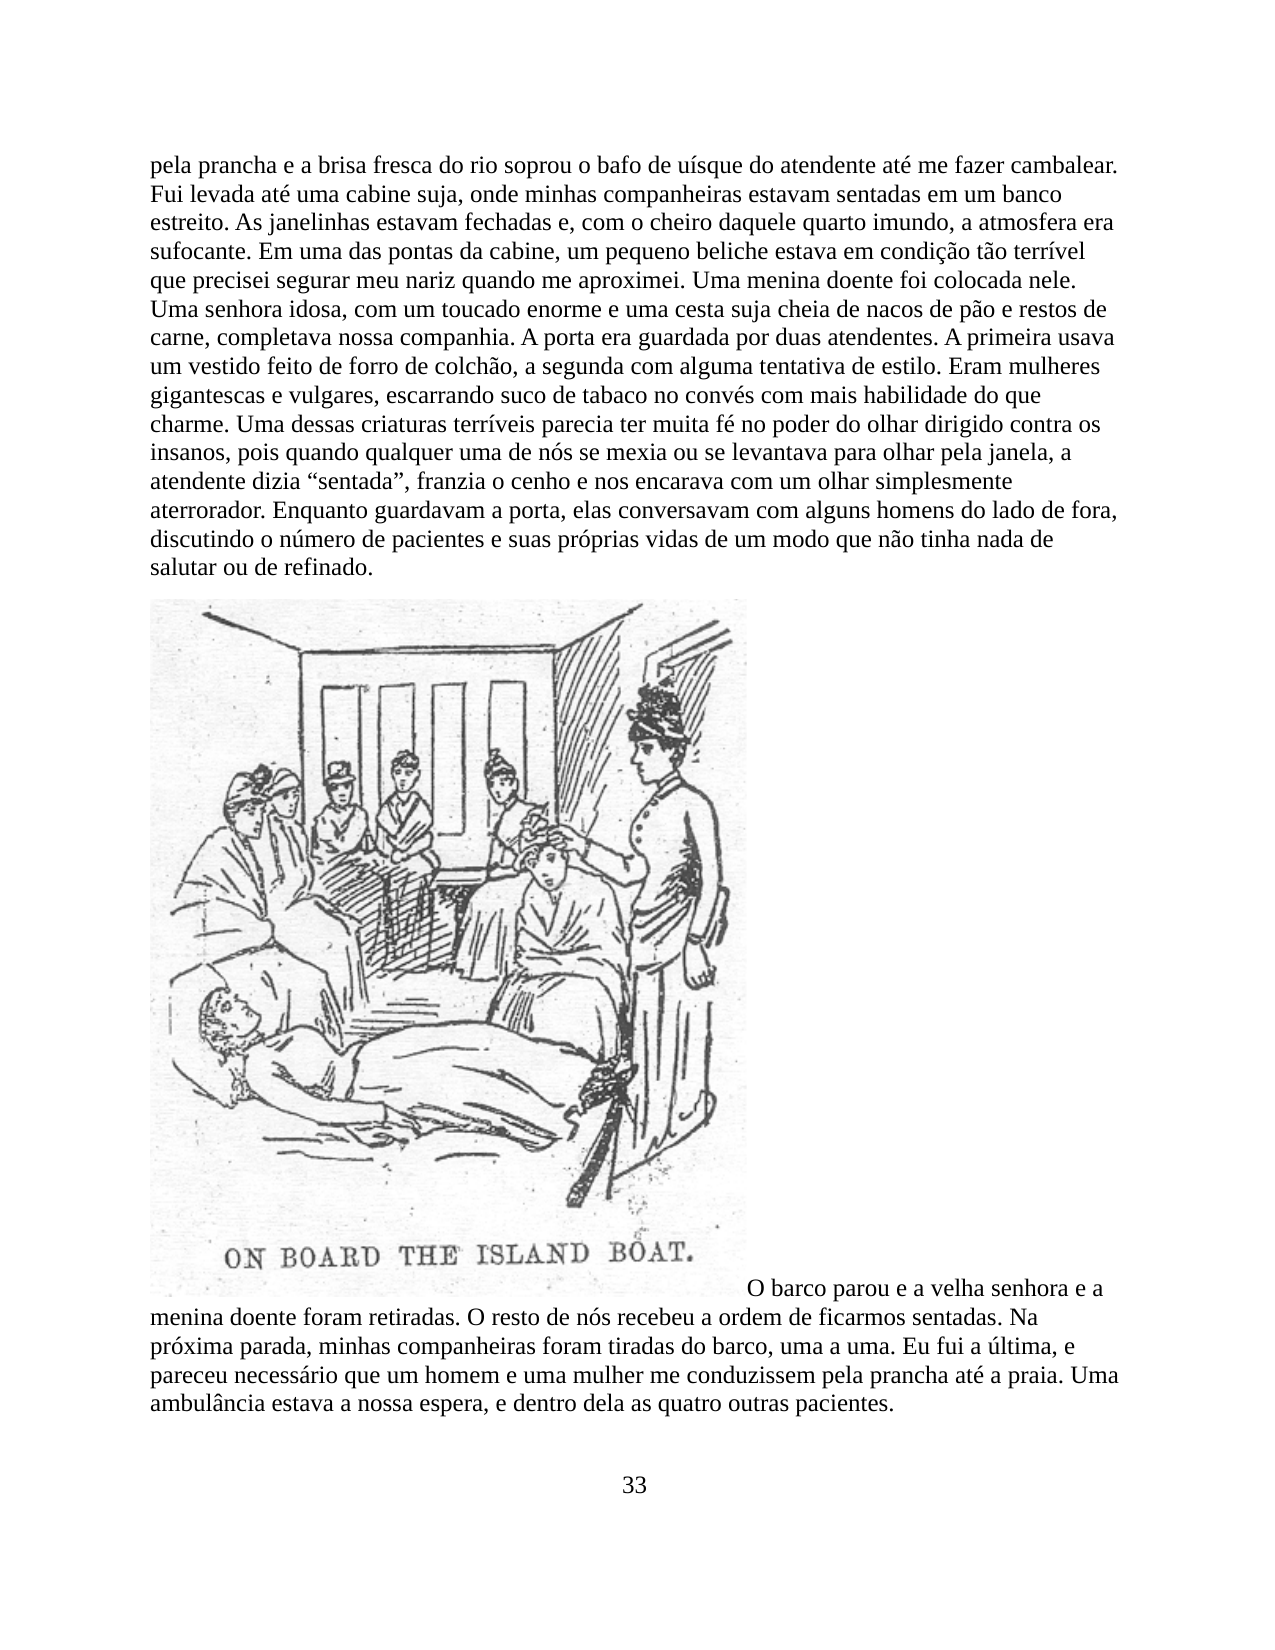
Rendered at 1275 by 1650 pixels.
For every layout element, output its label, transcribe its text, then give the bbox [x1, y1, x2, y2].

picture [150, 599, 747, 1297]
text pela prancha e a brisa fresca do rio soprou o bafo de uísque do atendente até me fazer cambalear. Fui levada até uma cabine suja, onde minhas companheiras estavam sentadas em um banco estreito. As janelinhas estavam fechadas e, com o cheiro daquele quarto imundo, a atmosfera era sufocante. Em uma das pontas da cabine, um pequeno beliche estava em condição tão terrível que precisei segurar meu nariz quando me aproximei. Uma menina doente foi colocada nele. Uma senhora idosa, com um toucado enorme e uma cesta suja cheia de nacos de pão e restos de carne, completava nossa companhia. A porta era guardada por duas atendentes. A primeira usava um vestido feito de forro de colchão, a segunda com alguma tentativa de estilo. Eram mulheres gigantescas e vulgares, escarrando suco de tabaco no convés com mais habilidade do que charme. Uma dessas criaturas terríveis parecia ter muita fé no poder do olhar dirigido contra os insanos, pois quando qualquer uma de nós se mexia ou se levantava para olhar pela janela, a atendente dizia “sentada”, franzia o cenho e nos encarava com um olhar simplesmente aterrorador. Enquanto guardavam a porta, elas conversavam com alguns homens do lado de fora, discutindo o número de pacientes e suas próprias vidas de um modo que não tinha nada de salutar ou de refinado. [150, 150, 1125, 581]
text O barco parou e a velha senhora e a menina doente foram retiradas. O resto de nós recebeu a ordem de ficarmos sentadas. Na próxima parada, minhas companheiras foram tiradas do barco, uma a uma. Eu fui a última, e pareceu necessário que um homem e uma mulher me conduzissem pela prancha até a praia. Uma ambulância estava a nossa espera, e dentro dela as quatro outras pacientes. [150, 599, 1125, 1417]
